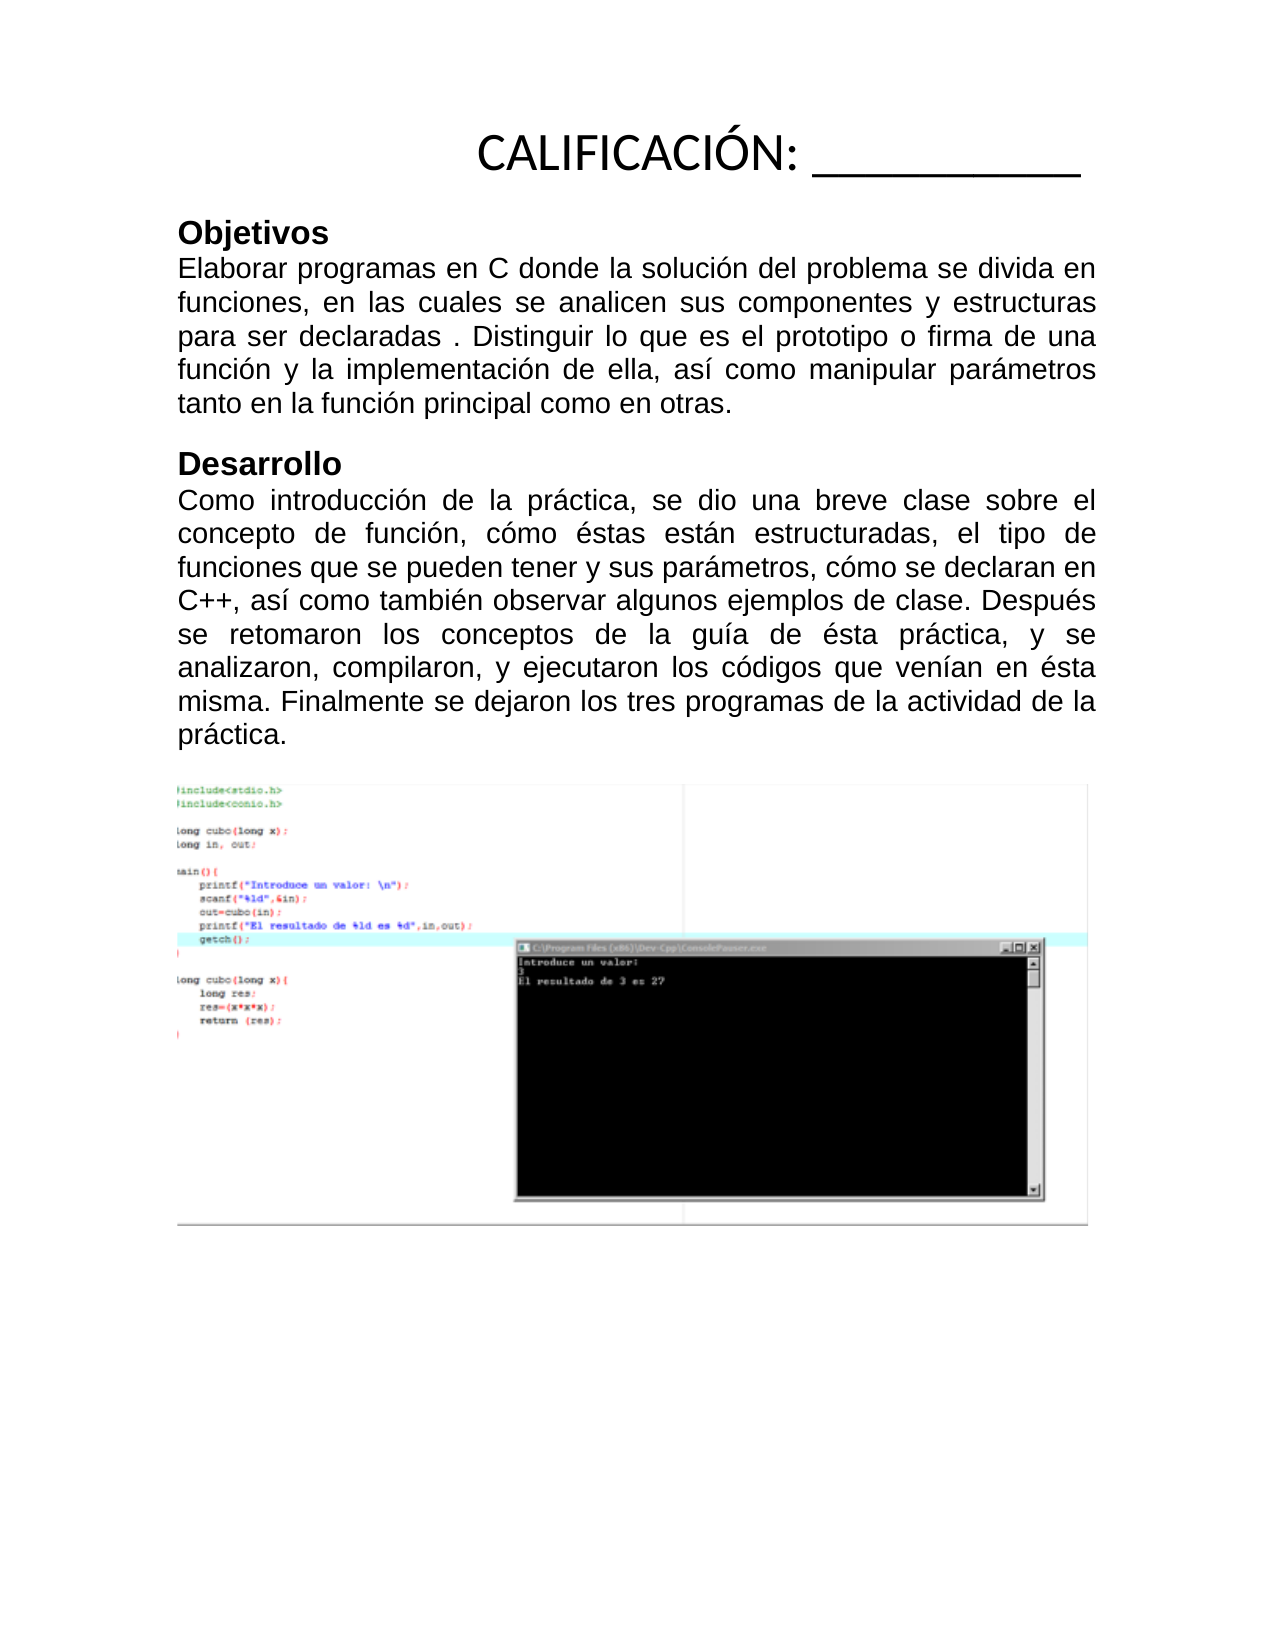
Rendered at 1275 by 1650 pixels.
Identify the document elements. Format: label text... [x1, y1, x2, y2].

text Objetivos [177, 213, 1098, 251]
text Desarrollo [177, 444, 1098, 483]
text Elaborar programas en C donde la solución del problema se divida en funciones, en las cuales se analicen sus componentes y estructuras para ser declaradas . Distinguir lo que es el prototipo o firma de una función y la implementación de ella, así como manipular parámetros tanto en la función principal como en otras. [177, 251, 1098, 419]
text CALIFICACIÓN: __________ [177, 118, 1098, 184]
text Como introducción de la práctica, se dio una breve clase sobre el concepto de función, cómo éstas están estructuradas, el tipo de funciones que se pueden tener y sus parámetros, cómo se declaran en C++, así como también observar algunos ejemplos de clase. Después se retomaron los conceptos de la guía de ésta práctica, y se analizaron, compilaron, y ejecutaron los códigos que venían en ésta misma. Finalmente se dejaron los tres programas de la actividad de la práctica. [177, 483, 1098, 751]
